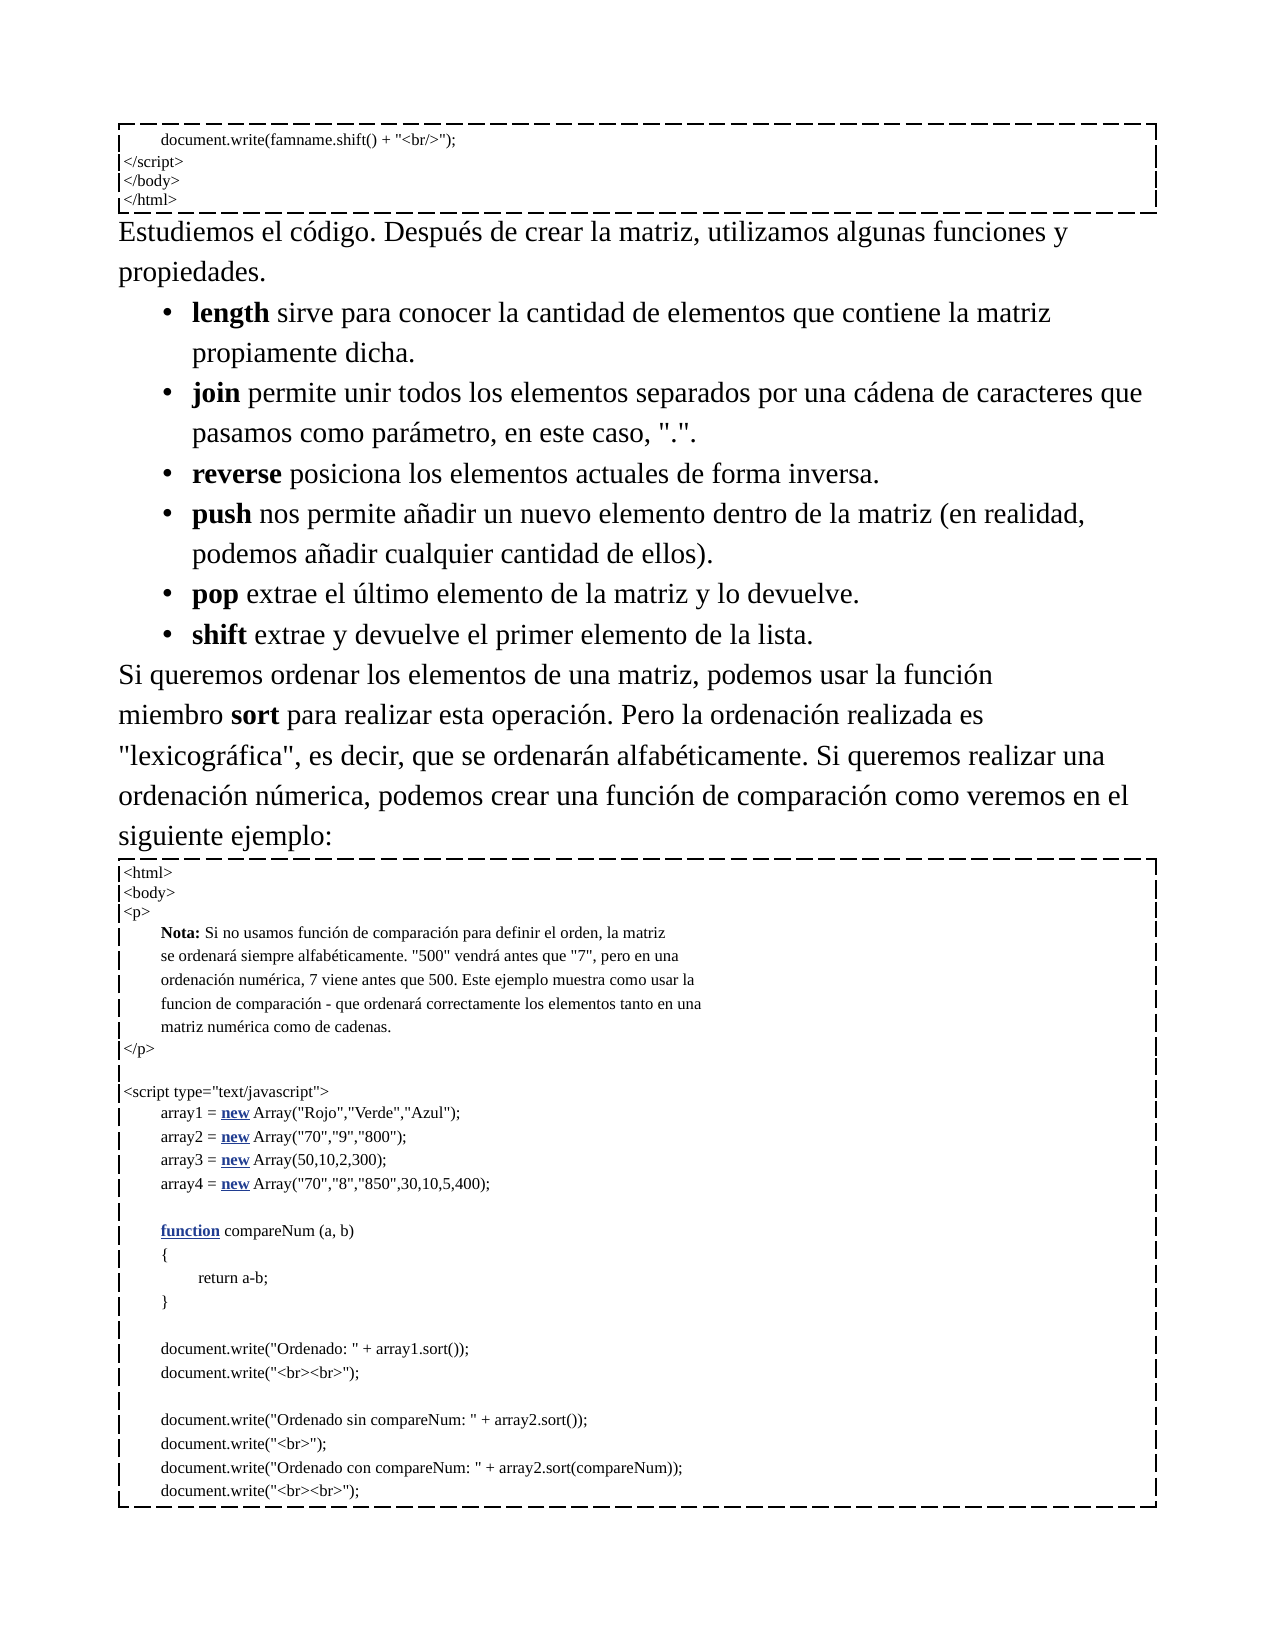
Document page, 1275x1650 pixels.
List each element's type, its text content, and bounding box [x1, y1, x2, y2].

text ordenación numérica, 7 viene antes que 500. Este ejemplo muestra como usar la [118, 963, 1157, 987]
text </html> [118, 185, 1157, 214]
text array4 = new Array("70","8","850",30,10,5,400); [118, 1167, 1157, 1196]
text <script type="text/javascript"> [118, 1077, 1157, 1096]
list join permite unir todos los elementos separados por una cádena de caracteres que pasamos como parámetro, en este caso, ".". [162, 375, 1157, 449]
list length sirve para conocer la cantidad de elementos que contiene la matriz propiamente dicha. [162, 295, 1157, 368]
list shift extrae y devuelve el primer elemento de la lista. [162, 617, 1157, 651]
text <html> [118, 858, 1157, 877]
text </script> [118, 147, 1155, 166]
text { [118, 1238, 1157, 1261]
text array3 = new Array(50,10,2,300); [118, 1143, 1157, 1167]
text <body> [118, 877, 1157, 897]
text Si queremos ordenar los elementos de una matriz, podemos usar la función miembro sort para realizar esta operación. Pero la ordenación realizada es "lexicográfica", es decir, que se ordenarán alfabéticamente. Si queremos realizar una ordenación númerica, podemos crear una función de comparación como veremos en el siguiente ejemplo: [118, 657, 1157, 852]
list reverse posiciona los elementos actuales de forma inversa. [162, 456, 1157, 489]
text se ordenará siempre alfabéticamente. "500" vendrá antes que "7", pero en una [118, 939, 1157, 963]
text Estudiemos el código. Después de crear la matriz, utilizamos algunas funciones y propiedades. [118, 214, 1157, 288]
text <p> [118, 897, 1157, 916]
text matriz numérica como de cadenas. [118, 1010, 1157, 1034]
text document.write("<br><br>"); [118, 1474, 1157, 1508]
text document.write("<br>"); [118, 1427, 1157, 1451]
text document.write("Ordenado sin compareNum: " + array2.sort()); [118, 1403, 1157, 1427]
text } [118, 1285, 1157, 1314]
text </body> [118, 166, 1157, 185]
text array1 = new Array("Rojo","Verde","Azul"); [118, 1096, 1157, 1119]
text return a-b; [118, 1261, 1157, 1285]
list push nos permite añadir un nuevo elemento dentro de la matriz (en realidad, podemos añadir cualquier cantidad de ellos). [162, 496, 1157, 570]
text document.write("<br><br>"); [118, 1356, 1157, 1385]
text document.write("Ordenado con compareNum: " + array2.sort(compareNum)); [118, 1451, 1157, 1474]
text funcion de comparación - que ordenará correctamente los elementos tanto en una [118, 987, 1157, 1010]
list pop extrae el último elemento de la matriz y lo devuelve. [162, 577, 1157, 610]
text document.write("Ordenado: " + array1.sort()); [118, 1332, 1157, 1356]
text function compareNum (a, b) [118, 1214, 1157, 1238]
text Nota: Si no usamos función de comparación para definir el orden, la matriz [118, 916, 1157, 939]
text </p> [118, 1034, 1157, 1058]
text document.write(famname.shift() + "<br/>"); [118, 123, 1157, 147]
text array2 = new Array("70","9","800"); [118, 1119, 1157, 1143]
